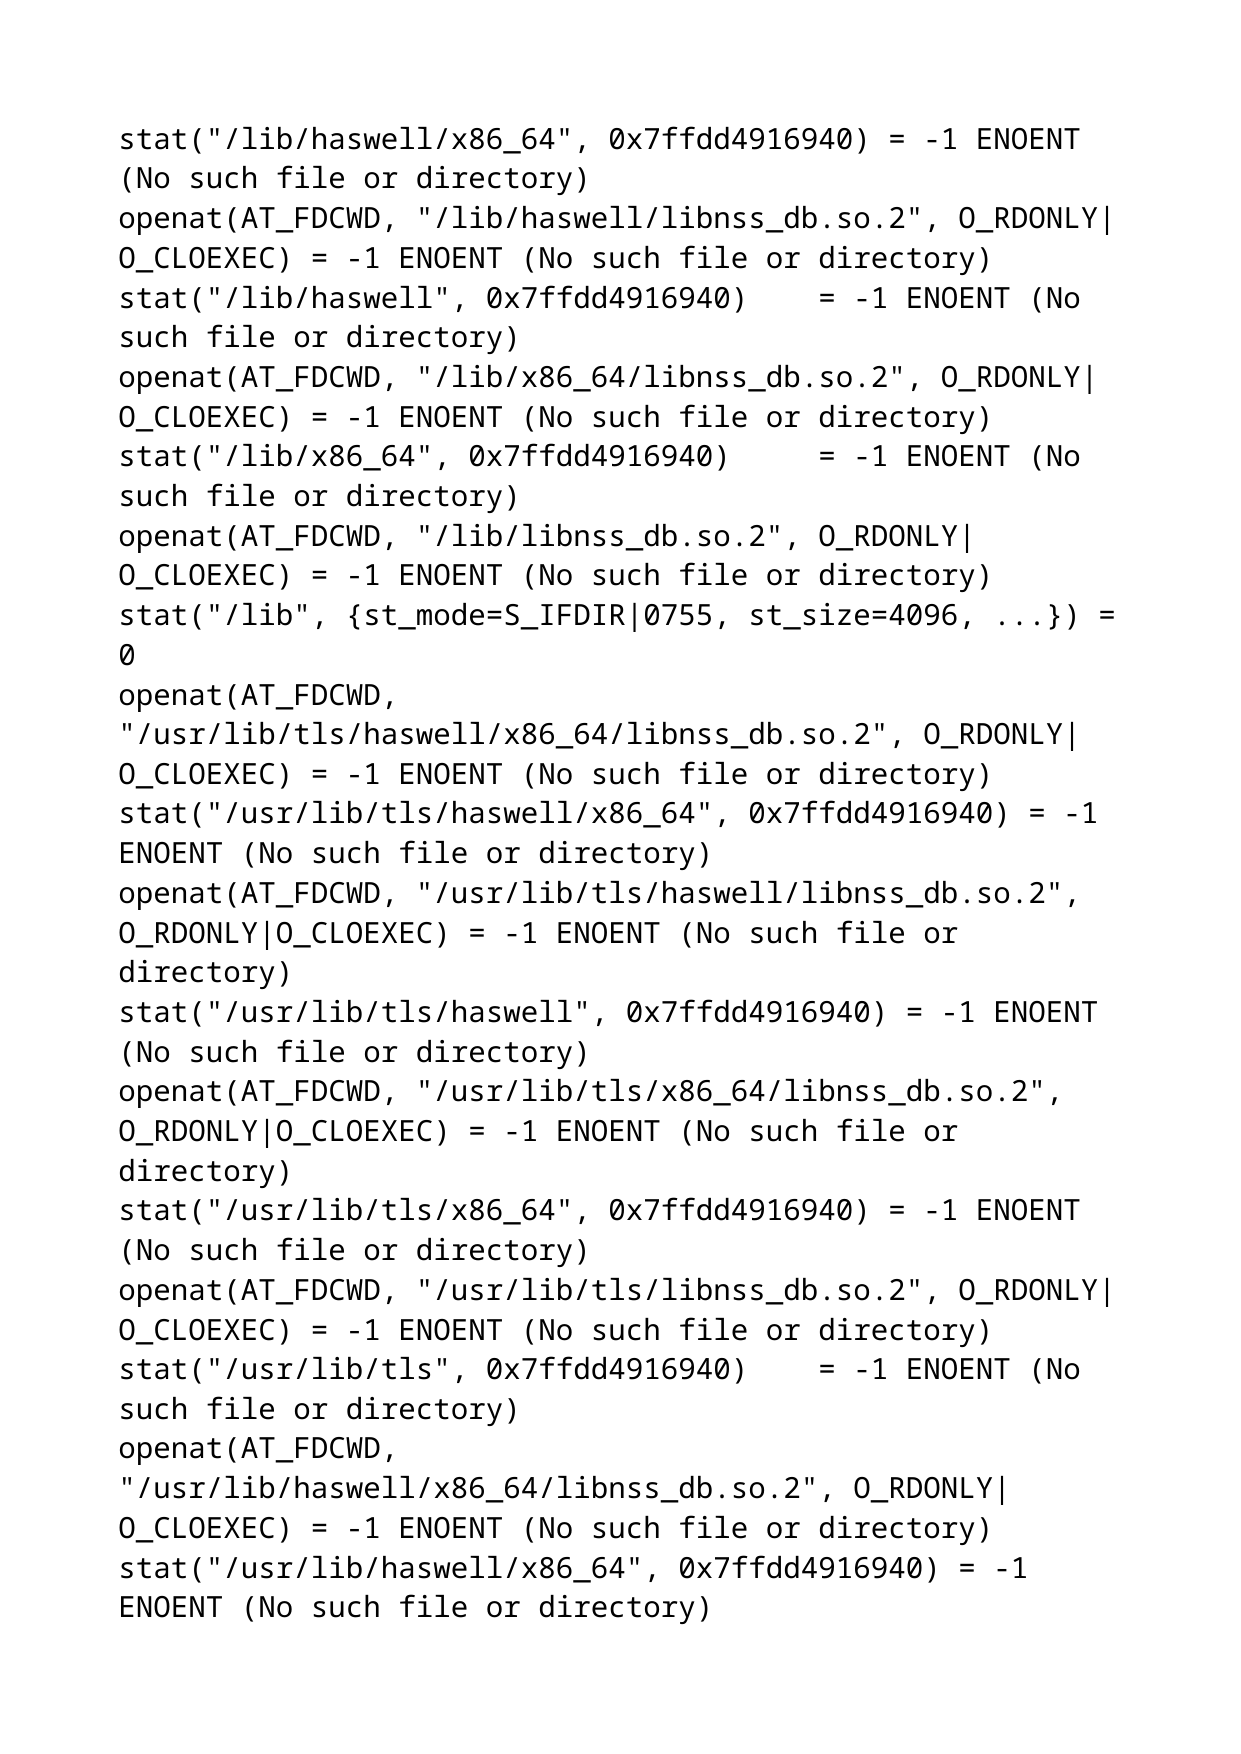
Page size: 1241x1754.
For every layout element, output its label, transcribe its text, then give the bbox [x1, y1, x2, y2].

text stat("/lib/haswell/x86_64", 0x7ffdd4916940) = -1 ENOENT (No such file or directory) openat(AT_FDCWD, "/lib/haswell/libnss_db.so.2", O_RDONLY|O_CLOEXEC) = -1 ENOENT (No such file or directory) stat("/lib/haswell", 0x7ffdd4916940) = -1 ENOENT (No such file or directory) openat(AT_FDCWD, "/lib/x86_64/libnss_db.so.2", O_RDONLY|O_CLOEXEC) = -1 ENOENT (No such file or directory) stat("/lib/x86_64", 0x7ffdd4916940) = -1 ENOENT (No such file or directory) openat(AT_FDCWD, "/lib/libnss_db.so.2", O_RDONLY|O_CLOEXEC) = -1 ENOENT (No such file or directory) stat("/lib", {st_mode=S_IFDIR|0755, st_size=4096, ...}) = 0 openat(AT_FDCWD, "/usr/lib/tls/haswell/x86_64/libnss_db.so.2", O_RDONLY|O_CLOEXEC) = -1 ENOENT (No such file or directory) stat("/usr/lib/tls/haswell/x86_64", 0x7ffdd4916940) = -1 ENOENT (No such file or directory) openat(AT_FDCWD, "/usr/lib/tls/haswell/libnss_db.so.2", O_RDONLY|O_CLOEXEC) = -1 ENOENT (No such file or directory) stat("/usr/lib/tls/haswell", 0x7ffdd4916940) = -1 ENOENT (No such file or directory) openat(AT_FDCWD, "/usr/lib/tls/x86_64/libnss_db.so.2", O_RDONLY|O_CLOEXEC) = -1 ENOENT (No such file or directory) stat("/usr/lib/tls/x86_64", 0x7ffdd4916940) = -1 ENOENT (No such file or directory) openat(AT_FDCWD, "/usr/lib/tls/libnss_db.so.2", O_RDONLY|O_CLOEXEC) = -1 ENOENT (No such file or directory) stat("/usr/lib/tls", 0x7ffdd4916940) = -1 ENOENT (No such file or directory) openat(AT_FDCWD, "/usr/lib/haswell/x86_64/libnss_db.so.2", O_RDONLY|O_CLOEXEC) = -1 ENOENT (No such file or directory) stat("/usr/lib/haswell/x86_64", 0x7ffdd4916940) = -1 ENOENT (No such file or directory) [118, 118, 1122, 1626]
